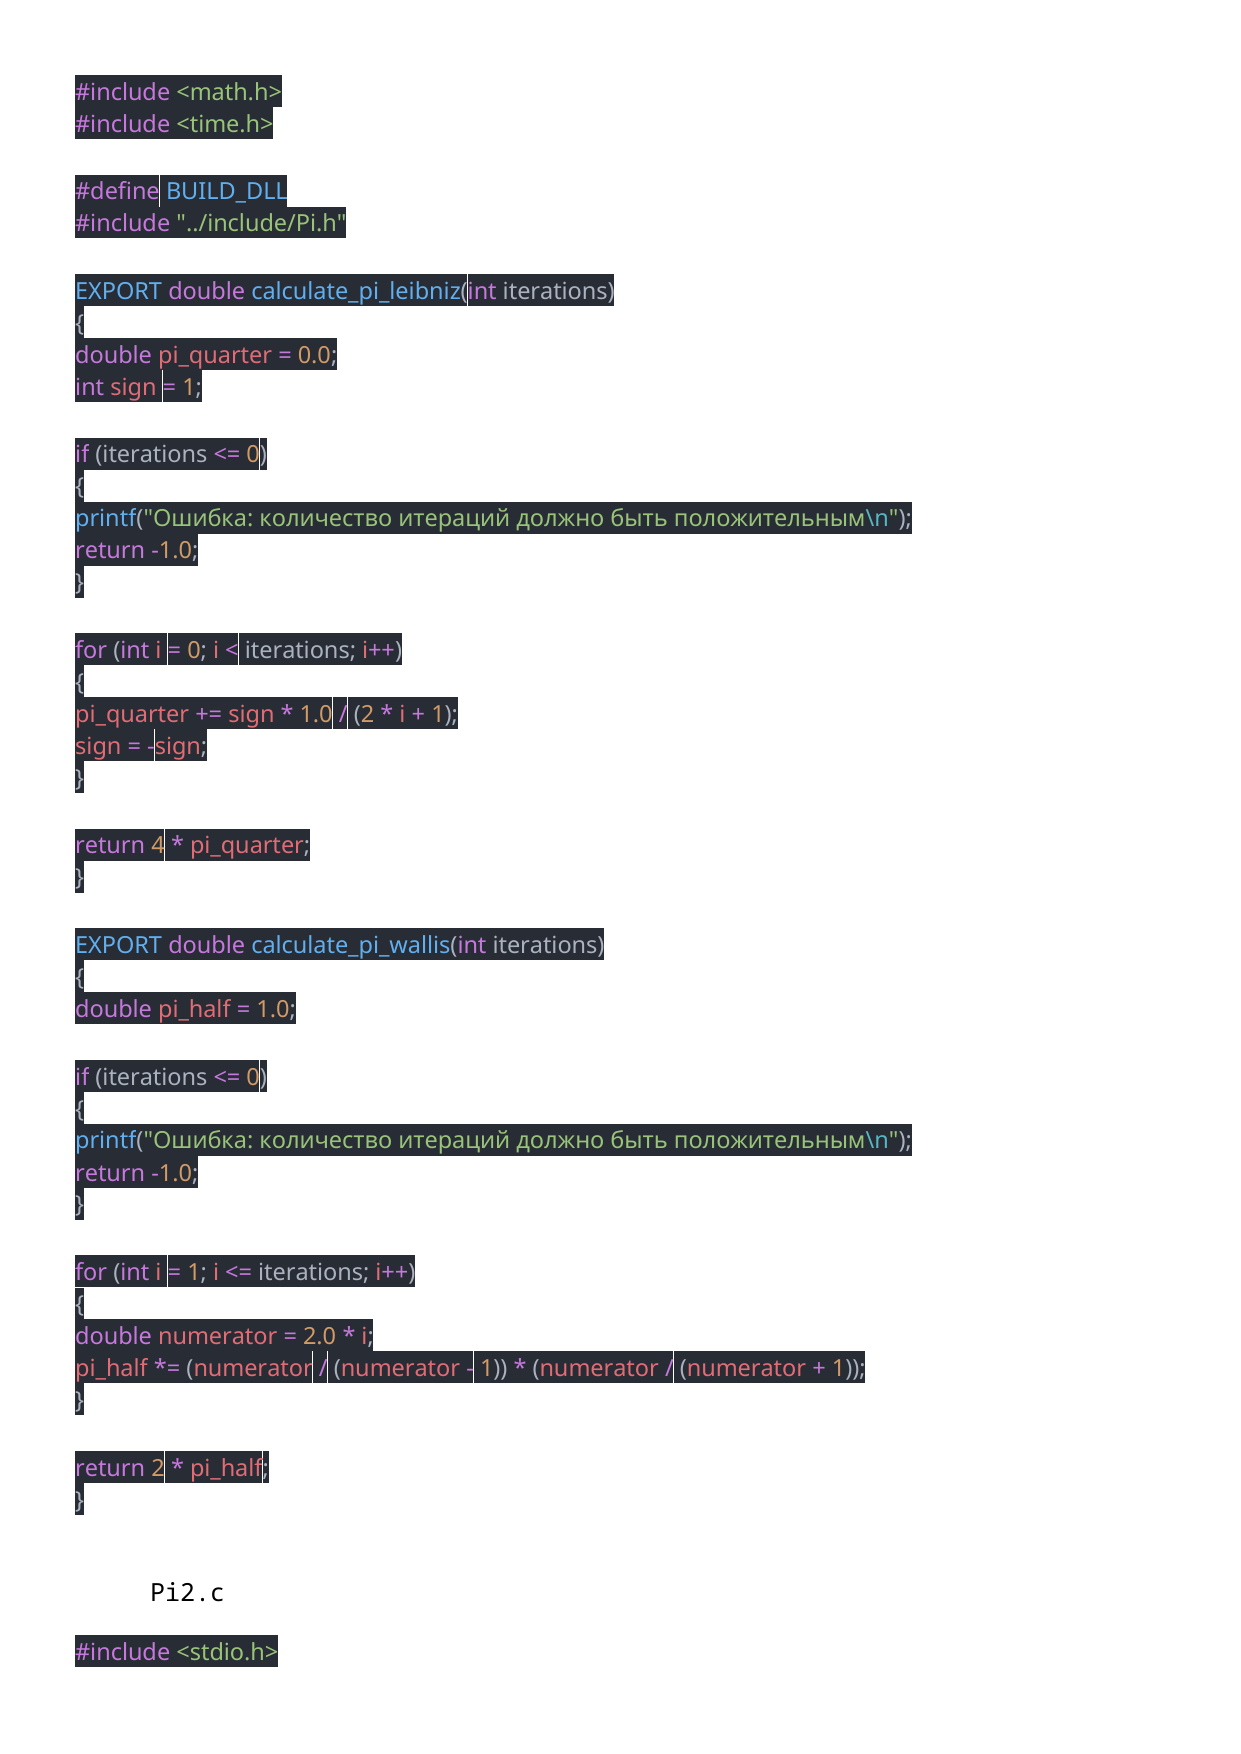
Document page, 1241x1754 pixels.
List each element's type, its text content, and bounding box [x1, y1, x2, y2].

text #define BUILD_DLL [75, 174, 1165, 207]
text pi_half *= (numerator / (numerator - 1)) * (numerator / (numerator + 1)); [75, 1351, 1165, 1383]
text return 4 * pi_quarter; [75, 829, 1165, 861]
text } [75, 1188, 1165, 1220]
text printf("Ошибка: количество итераций должно быть положительным\n"); [75, 1124, 1165, 1156]
text #include <time.h> [75, 107, 1165, 139]
text return 2 * pi_half; [75, 1451, 1165, 1483]
text if (iterations <= 0) [75, 438, 1165, 470]
text { [75, 1092, 1165, 1124]
text printf("Ошибка: количество итераций должно быть положительным\n"); [75, 502, 1165, 534]
text #include <stdio.h> [75, 1635, 1147, 1667]
text { [75, 470, 1165, 502]
text double pi_quarter = 0.0; [75, 338, 1165, 370]
text EXPORT double calculate_pi_wallis(int iterations) [75, 928, 1165, 960]
text for (int i = 1; i <= iterations; i++) [75, 1255, 1165, 1287]
text { [75, 1287, 1165, 1319]
text } [75, 861, 1165, 893]
text for (int i = 0; i < iterations; i++) [75, 633, 1165, 665]
text double numerator = 2.0 * i; [75, 1319, 1165, 1351]
text return -1.0; [75, 534, 1165, 566]
text return -1.0; [75, 1156, 1165, 1188]
text { [75, 306, 1165, 338]
text if (iterations <= 0) [75, 1060, 1165, 1092]
text { [75, 665, 1165, 697]
text pi_quarter += sign * 1.0 / (2 * i + 1); [75, 697, 1165, 729]
text } [75, 1483, 1165, 1515]
text } [75, 1383, 1165, 1415]
text EXPORT double calculate_pi_leibniz(int iterations) [75, 274, 1165, 306]
text #include "../include/Pi.h" [75, 207, 1165, 238]
text int sign = 1; [75, 370, 1165, 402]
text Pi2.c [75, 1575, 1147, 1609]
text sign = -sign; [75, 729, 1165, 761]
text } [75, 566, 1165, 598]
text } [75, 761, 1165, 793]
text { [75, 960, 1165, 992]
text #include <math.h> [75, 75, 1165, 107]
text double pi_half = 1.0; [75, 992, 1165, 1024]
